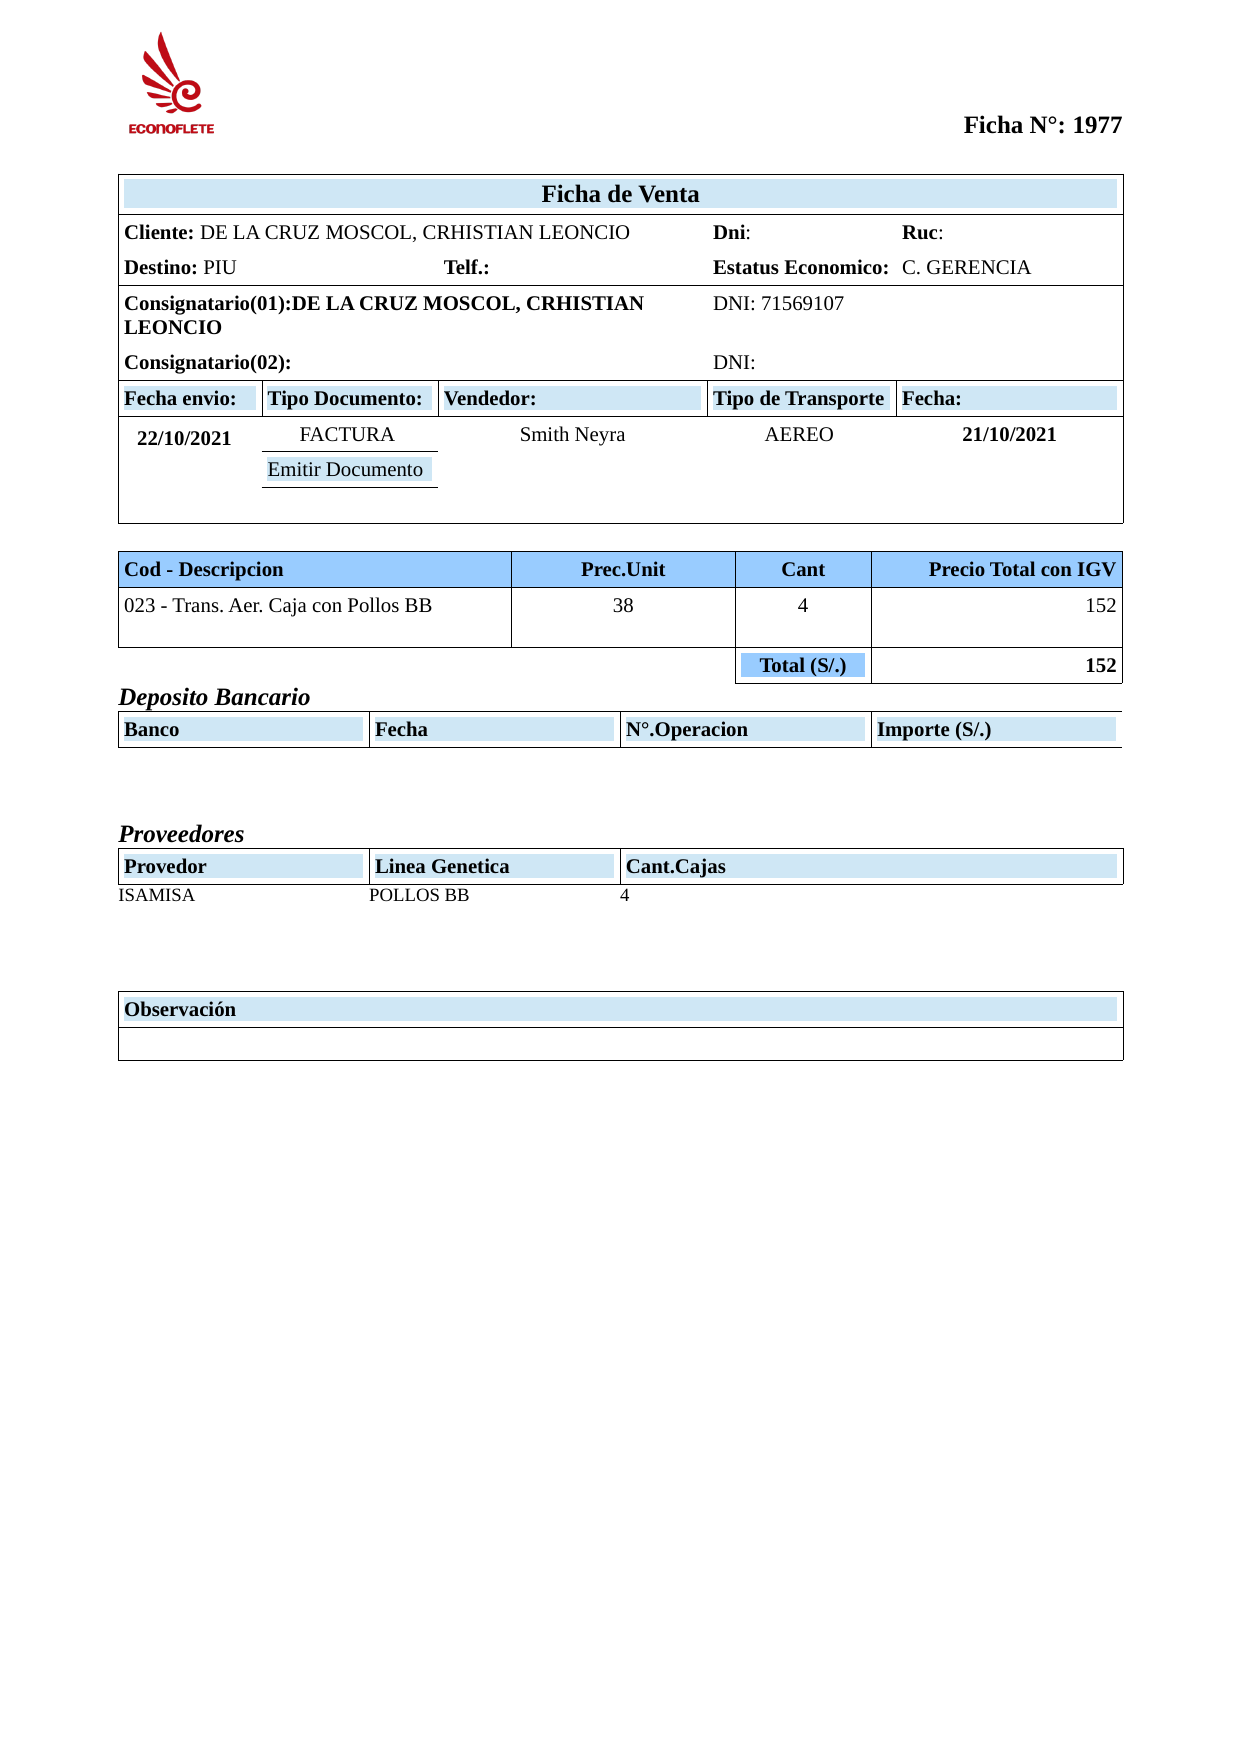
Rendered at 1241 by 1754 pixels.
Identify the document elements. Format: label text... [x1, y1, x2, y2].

table_cell [118, 970, 369, 991]
table_cell Vendedor: [439, 381, 707, 416]
table_cell Dni: [707, 215, 896, 249]
table_cell [871, 795, 1122, 819]
table_cell Consignatario(02): [119, 345, 707, 380]
table_header Precio Total con IGV [872, 552, 1122, 587]
table_cell Cliente: DE LA CRUZ MOSCOL, CRHISTIAN LEONCIO [119, 215, 707, 249]
table_cell [620, 948, 1123, 970]
table_cell ISAMISA [118, 885, 369, 905]
table_cell Tipo de Transporte [708, 381, 896, 416]
table_cell 152 [872, 588, 1122, 647]
table_cell 22/10/2021 [119, 417, 262, 523]
table_cell Smith Neyra [438, 417, 707, 523]
table_header Fecha [370, 712, 620, 747]
table_cell DNI: 71569107 [707, 286, 1123, 344]
table_cell C. GERENCIA [896, 249, 1123, 285]
table_header N°.Operacion [621, 712, 871, 747]
table_header Cant [736, 552, 871, 587]
table_cell [262, 488, 438, 523]
table_header Cod - Descripcion [119, 552, 511, 587]
table_cell [119, 1028, 1123, 1060]
table_cell DNI: [707, 345, 1123, 380]
table_cell Fecha envio: [119, 381, 262, 416]
table_header Observación [119, 992, 1123, 1027]
text Proveedores [118, 819, 1122, 848]
table_cell 023 - Trans. Aer. Caja con Pollos BB [119, 588, 511, 647]
table_cell Telf.: [438, 249, 707, 285]
table_cell Tipo Documento: [263, 381, 438, 416]
table_header Provedor [119, 849, 369, 883]
table_cell [620, 795, 871, 819]
table_header Prec.Unit [512, 552, 735, 587]
table_cell Consignatario(01):DE LA CRUZ MOSCOL, CRHISTIAN LEONCIO [119, 286, 707, 344]
table_cell Emitir Documento [262, 452, 438, 487]
table_cell [871, 748, 1122, 771]
table_cell [369, 795, 620, 819]
table_cell [118, 648, 511, 682]
table_header Cant.Cajas [621, 849, 1123, 883]
table_cell POLLOS BB [369, 885, 620, 905]
table_header Banco [119, 712, 369, 747]
table_cell [118, 795, 369, 819]
table_cell Destino: PIU [119, 249, 438, 285]
table_cell [118, 927, 369, 948]
table_header Importe (S/.) [872, 712, 1122, 747]
table_cell [620, 748, 871, 771]
table_cell 152 [872, 648, 1122, 682]
table_cell [369, 771, 620, 795]
table_cell Ruc: [896, 215, 1123, 249]
table_cell [511, 648, 735, 682]
table_cell [369, 748, 620, 771]
table_cell 4 [620, 885, 1123, 905]
table_cell 4 [736, 588, 871, 647]
picture [118, 31, 225, 134]
table_cell [118, 748, 369, 771]
table_cell AEREO [707, 417, 896, 523]
table_cell 21/10/2021 [896, 417, 1123, 523]
table_cell [620, 771, 871, 795]
table_cell 38 [512, 588, 735, 647]
table_cell [369, 905, 620, 927]
table_cell [871, 771, 1122, 795]
table_cell FACTURA [262, 417, 438, 451]
table_cell Estatus Economico: [707, 249, 896, 285]
table_cell Total (S/.) [736, 648, 871, 682]
table_cell [369, 970, 620, 991]
table_cell [118, 905, 369, 927]
text Deposito Bancario [118, 682, 1122, 711]
table_cell [118, 948, 369, 970]
table_cell [620, 970, 1123, 991]
table_cell [369, 927, 620, 948]
table_cell Fecha: [897, 381, 1123, 416]
table_header Linea Genetica [370, 849, 620, 883]
table_cell [620, 927, 1123, 948]
table_header Ficha de Venta [119, 175, 1123, 214]
table_cell [620, 905, 1123, 927]
table_cell [369, 948, 620, 970]
table_cell [118, 771, 369, 795]
